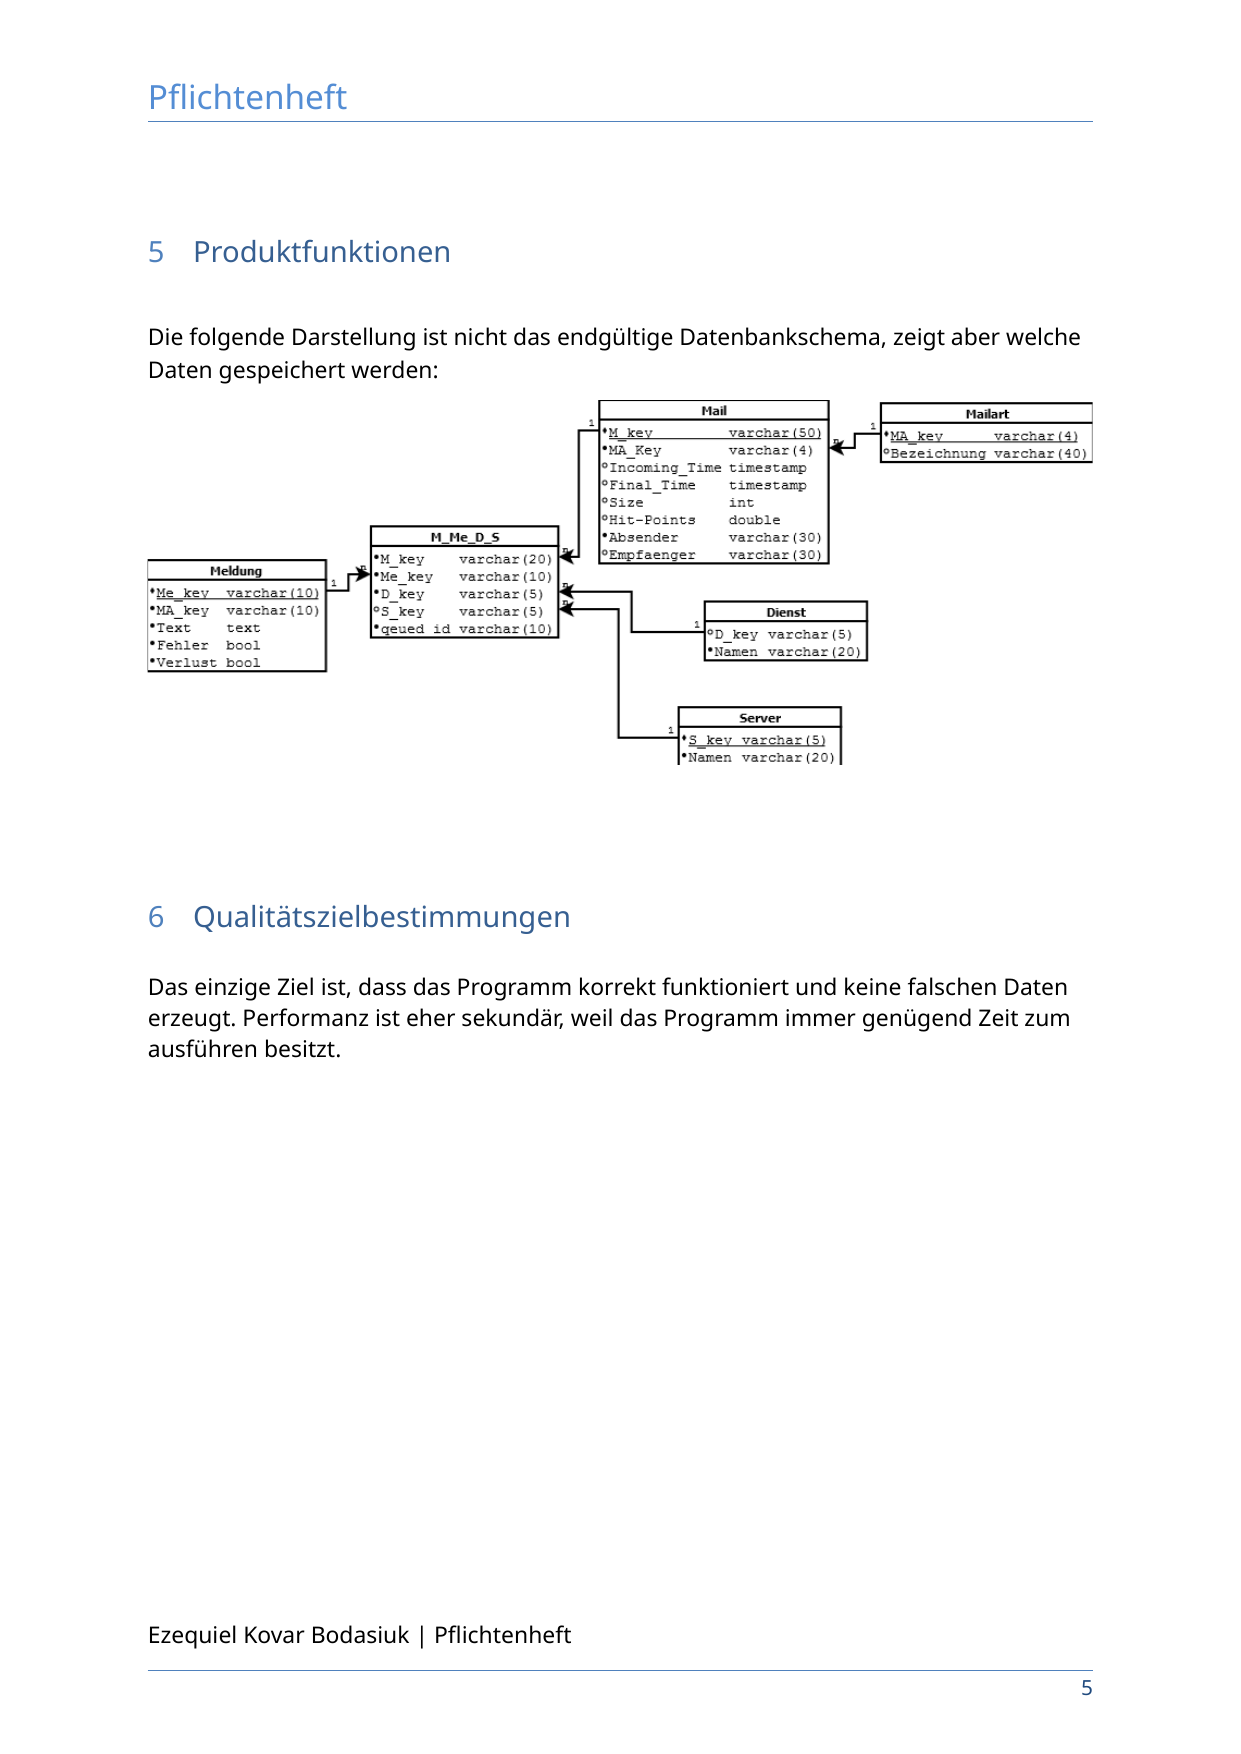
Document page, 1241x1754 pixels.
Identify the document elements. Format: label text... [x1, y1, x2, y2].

text Die folgende Darstellung ist nicht das endgültige Datenbankschema, zeigt aber welche Daten gespeichert werden: [148, 320, 1093, 385]
subtitle Produktfunktionen [148, 231, 1093, 271]
subtitle Qualitätszielbestimmungen [148, 897, 1093, 936]
text Das einzige Ziel ist, dass das Programm korrekt funktioniert und keine falschen Daten erzeugt. Performanz ist eher sekundär, weil das Programm immer genügend Zeit zum ausführen besitzt. [148, 939, 1093, 1064]
picture [147, 400, 1093, 765]
